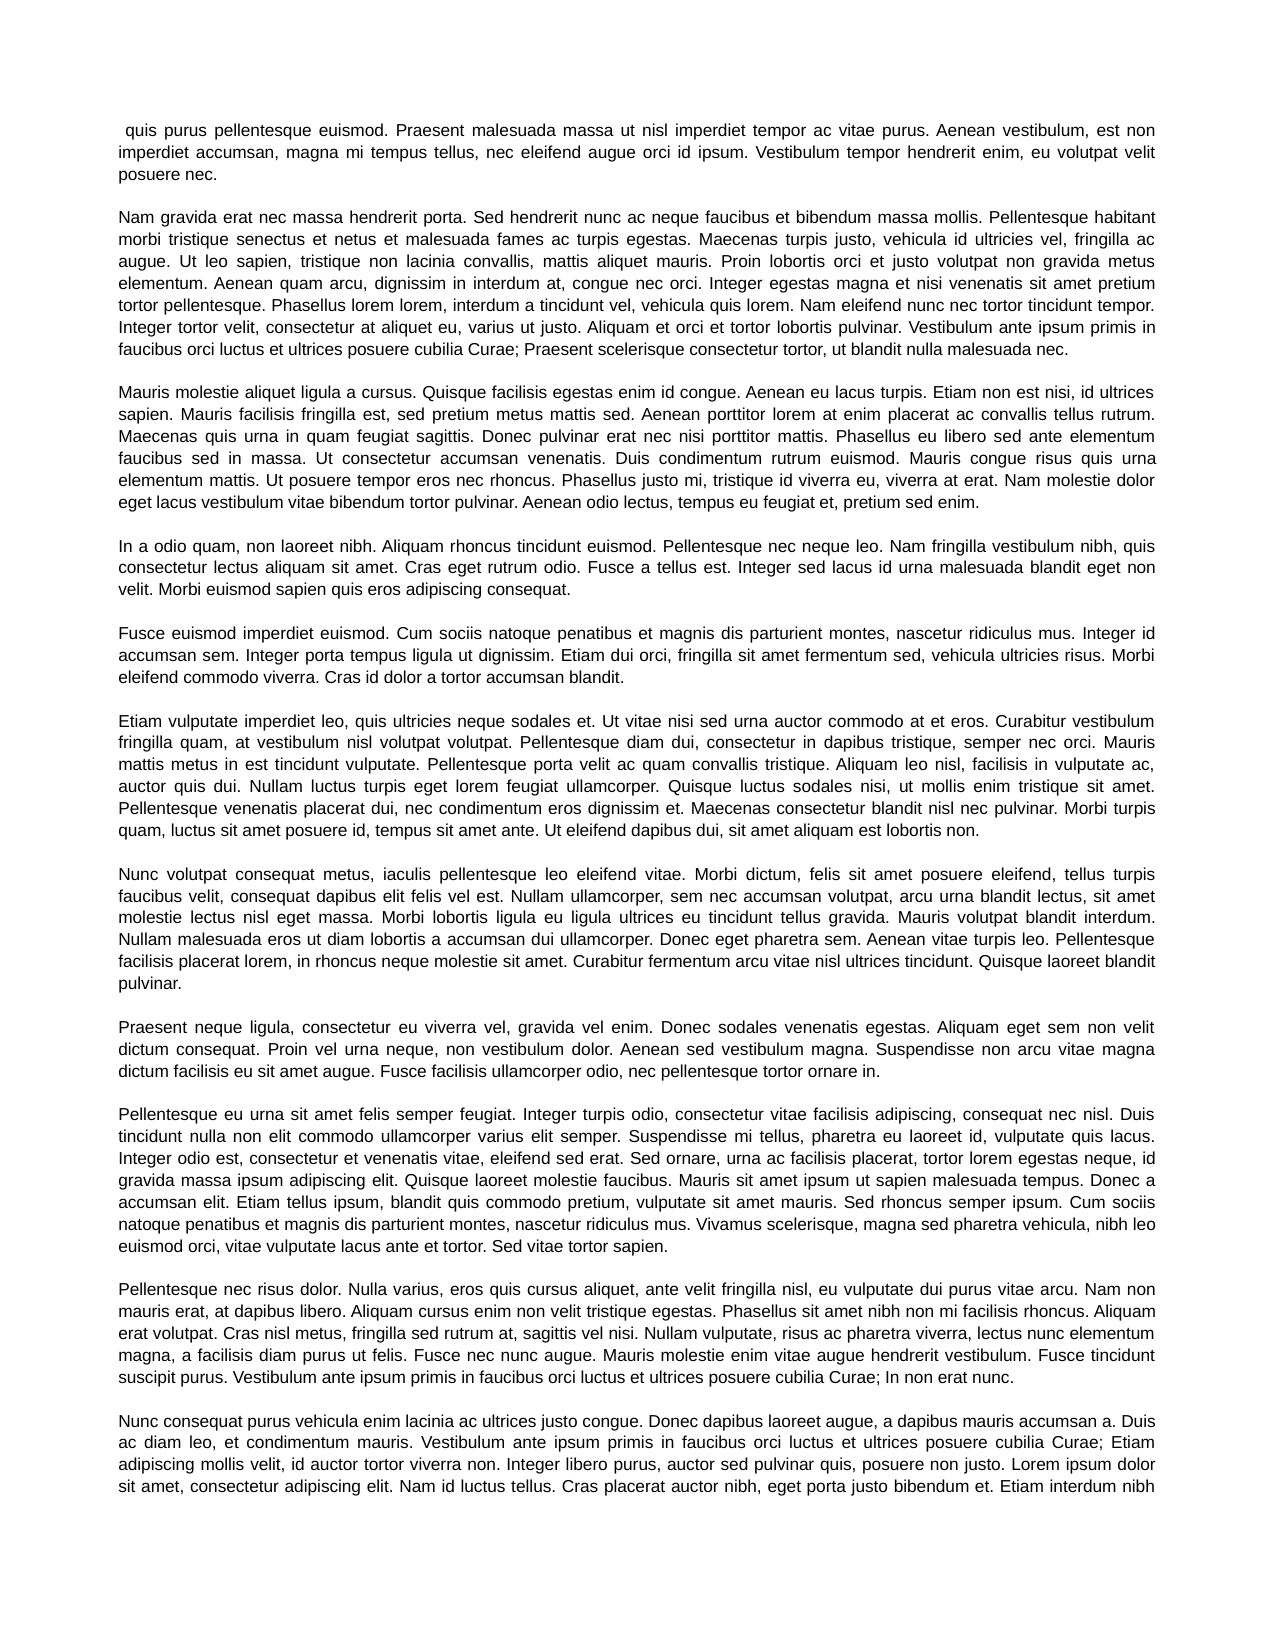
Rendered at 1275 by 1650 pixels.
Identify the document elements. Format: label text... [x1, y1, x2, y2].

text Praesent neque ligula, consectetur eu viverra vel, gravida vel enim. Donec sodales venenatis egestas. Aliquam eget sem non velit dictum consequat. Proin vel urna neque, non vestibulum dolor. Aenean sed vestibulum magna. Suspendisse non arcu vitae magna dictum facilisis eu sit amet augue. Fusce facilisis ullamcorper odio, nec pellentesque tortor ornare in. [118, 1015, 1157, 1081]
text Pellentesque eu urna sit amet felis semper feugiat. Integer turpis odio, consectetur vitae facilisis adipiscing, consequat nec nisl. Duis tincidunt nulla non elit commodo ullamcorper varius elit semper. Suspendisse mi tellus, pharetra eu laoreet id, vulputate quis lacus. Integer odio est, consectetur et venenatis vitae, eleifend sed erat. Sed ornare, urna ac facilisis placerat, tortor lorem egestas neque, id gravida massa ipsum adipiscing elit. Quisque laoreet molestie faucibus. Mauris sit amet ipsum ut sapien malesuada tempus. Donec a accumsan elit. Etiam tellus ipsum, blandit quis commodo pretium, vulputate sit amet mauris. Sed rhoncus semper ipsum. Cum sociis natoque penatibus et magnis dis parturient montes, nascetur ridiculus mus. Vivamus scelerisque, magna sed pharetra vehicula, nibh leo euismod orci, vitae vulputate lacus ante et tortor. Sed vitae tortor sapien. [118, 1102, 1157, 1256]
text Pellentesque nec risus dolor. Nulla varius, eros quis cursus aliquet, ante velit fringilla nisl, eu vulputate dui purus vitae arcu. Nam non mauris erat, at dapibus libero. Aliquam cursus enim non velit tristique egestas. Phasellus sit amet nibh non mi facilisis rhoncus. Aliquam erat volutpat. Cras nisl metus, fringilla sed rutrum at, sagittis vel nisi. Nullam vulputate, risus ac pharetra viverra, lectus nunc elementum magna, a facilisis diam purus ut felis. Fusce nec nunc augue. Mauris molestie enim vitae augue hendrerit vestibulum. Fusce tincidunt suscipit purus. Vestibulum ante ipsum primis in faucibus orci luctus et ultrices posuere cubilia Curae; In non erat nunc. [118, 1277, 1157, 1387]
text Etiam vulputate imperdiet leo, quis ultricies neque sodales et. Ut vitae nisi sed urna auctor commodo at et eros. Curabitur vestibulum fringilla quam, at vestibulum nisl volutpat volutpat. Pellentesque diam dui, consectetur in dapibus tristique, semper nec orci. Mauris mattis metus in est tincidunt vulputate. Pellentesque porta velit ac quam convallis tristique. Aliquam leo nisl, facilisis in vulputate ac, auctor quis dui. Nullam luctus turpis eget lorem feugiat ullamcorper. Quisque luctus sodales nisi, ut mollis enim tristique sit amet. Pellentesque venenatis placerat dui, nec condimentum eros dignissim et. Maecenas consectetur blandit nisl nec pulvinar. Morbi turpis quam, luctus sit amet posuere id, tempus sit amet ante. Ut eleifend dapibus dui, sit amet aliquam est lobortis non. [118, 709, 1157, 840]
text Nunc volutpat consequat metus, iaculis pellentesque leo eleifend vitae. Morbi dictum, felis sit amet posuere eleifend, tellus turpis faucibus velit, consequat dapibus elit felis vel est. Nullam ullamcorper, sem nec accumsan volutpat, arcu urna blandit lectus, sit amet molestie lectus nisl eget massa. Morbi lobortis ligula eu ligula ultrices eu tincidunt tellus gravida. Mauris volutpat blandit interdum. Nullam malesuada eros ut diam lobortis a accumsan dui ullamcorper. Donec eget pharetra sem. Aenean vitae turpis leo. Pellentesque facilisis placerat lorem, in rhoncus neque molestie sit amet. Curabitur fermentum arcu vitae nisl ultrices tincidunt. Quisque laoreet blandit pulvinar. [118, 862, 1157, 993]
text quis purus pellentesque euismod. Praesent malesuada massa ut nisl imperdiet tempor ac vitae purus. Aenean vestibulum, est non imperdiet accumsan, magna mi tempus tellus, nec eleifend augue orci id ipsum. Vestibulum tempor hendrerit enim, eu volutpat velit posuere nec. [118, 118, 1157, 184]
text Fusce euismod imperdiet euismod. Cum sociis natoque penatibus et magnis dis parturient montes, nascetur ridiculus mus. Integer id accumsan sem. Integer porta tempus ligula ut dignissim. Etiam dui orci, fringilla sit amet fermentum sed, vehicula ultricies risus. Morbi eleifend commodo viverra. Cras id dolor a tortor accumsan blandit. [118, 621, 1157, 687]
text In a odio quam, non laoreet nibh. Aliquam rhoncus tincidunt euismod. Pellentesque nec neque leo. Nam fringilla vestibulum nibh, quis consectetur lectus aliquam sit amet. Cras eget rutrum odio. Fusce a tellus est. Integer sed lacus id urna malesuada blandit eget non velit. Morbi euismod sapien quis eros adipiscing consequat. [118, 534, 1157, 599]
text Nunc consequat purus vehicula enim lacinia ac ultrices justo congue. Donec dapibus laoreet augue, a dapibus mauris accumsan a. Duis ac diam leo, et condimentum mauris. Vestibulum ante ipsum primis in faucibus orci luctus et ultrices posuere cubilia Curae; Etiam adipiscing mollis velit, id auctor tortor viverra non. Integer libero purus, auctor sed pulvinar quis, posuere non justo. Lorem ipsum dolor sit amet, consectetur adipiscing elit. Nam id luctus tellus. Cras placerat auctor nibh, eget porta justo bibendum et. Etiam interdum nibh [118, 1409, 1157, 1496]
text Nam gravida erat nec massa hendrerit porta. Sed hendrerit nunc ac neque faucibus et bibendum massa mollis. Pellentesque habitant morbi tristique senectus et netus et malesuada fames ac turpis egestas. Maecenas turpis justo, vehicula id ultricies vel, fringilla ac augue. Ut leo sapien, tristique non lacinia convallis, mattis aliquet mauris. Proin lobortis orci et justo volutpat non gravida metus elementum. Aenean quam arcu, dignissim in interdum at, congue nec orci. Integer egestas magna et nisi venenatis sit amet pretium tortor pellentesque. Phasellus lorem lorem, interdum a tincidunt vel, vehicula quis lorem. Nam eleifend nunc nec tortor tincidunt tempor. Integer tortor velit, consectetur at aliquet eu, varius ut justo. Aliquam et orci et tortor lobortis pulvinar. Vestibulum ante ipsum primis in faucibus orci luctus et ultrices posuere cubilia Curae; Praesent scelerisque consectetur tortor, ut blandit nulla malesuada nec. [118, 206, 1157, 359]
text Mauris molestie aliquet ligula a cursus. Quisque facilisis egestas enim id congue. Aenean eu lacus turpis. Etiam non est nisi, id ultrices sapien. Mauris facilisis fringilla est, sed pretium metus mattis sed. Aenean porttitor lorem at enim placerat ac convallis tellus rutrum. Maecenas quis urna in quam feugiat sagittis. Donec pulvinar erat nec nisi porttitor mattis. Phasellus eu libero sed ante elementum faucibus sed in massa. Ut consectetur accumsan venenatis. Duis condimentum rutrum euismod. Mauris congue risus quis urna elementum mattis. Ut posuere tempor eros nec rhoncus. Phasellus justo mi, tristique id viverra eu, viverra at erat. Nam molestie dolor eget lacus vestibulum vitae bibendum tortor pulvinar. Aenean odio lectus, tempus eu feugiat et, pretium sed enim. [118, 381, 1157, 512]
